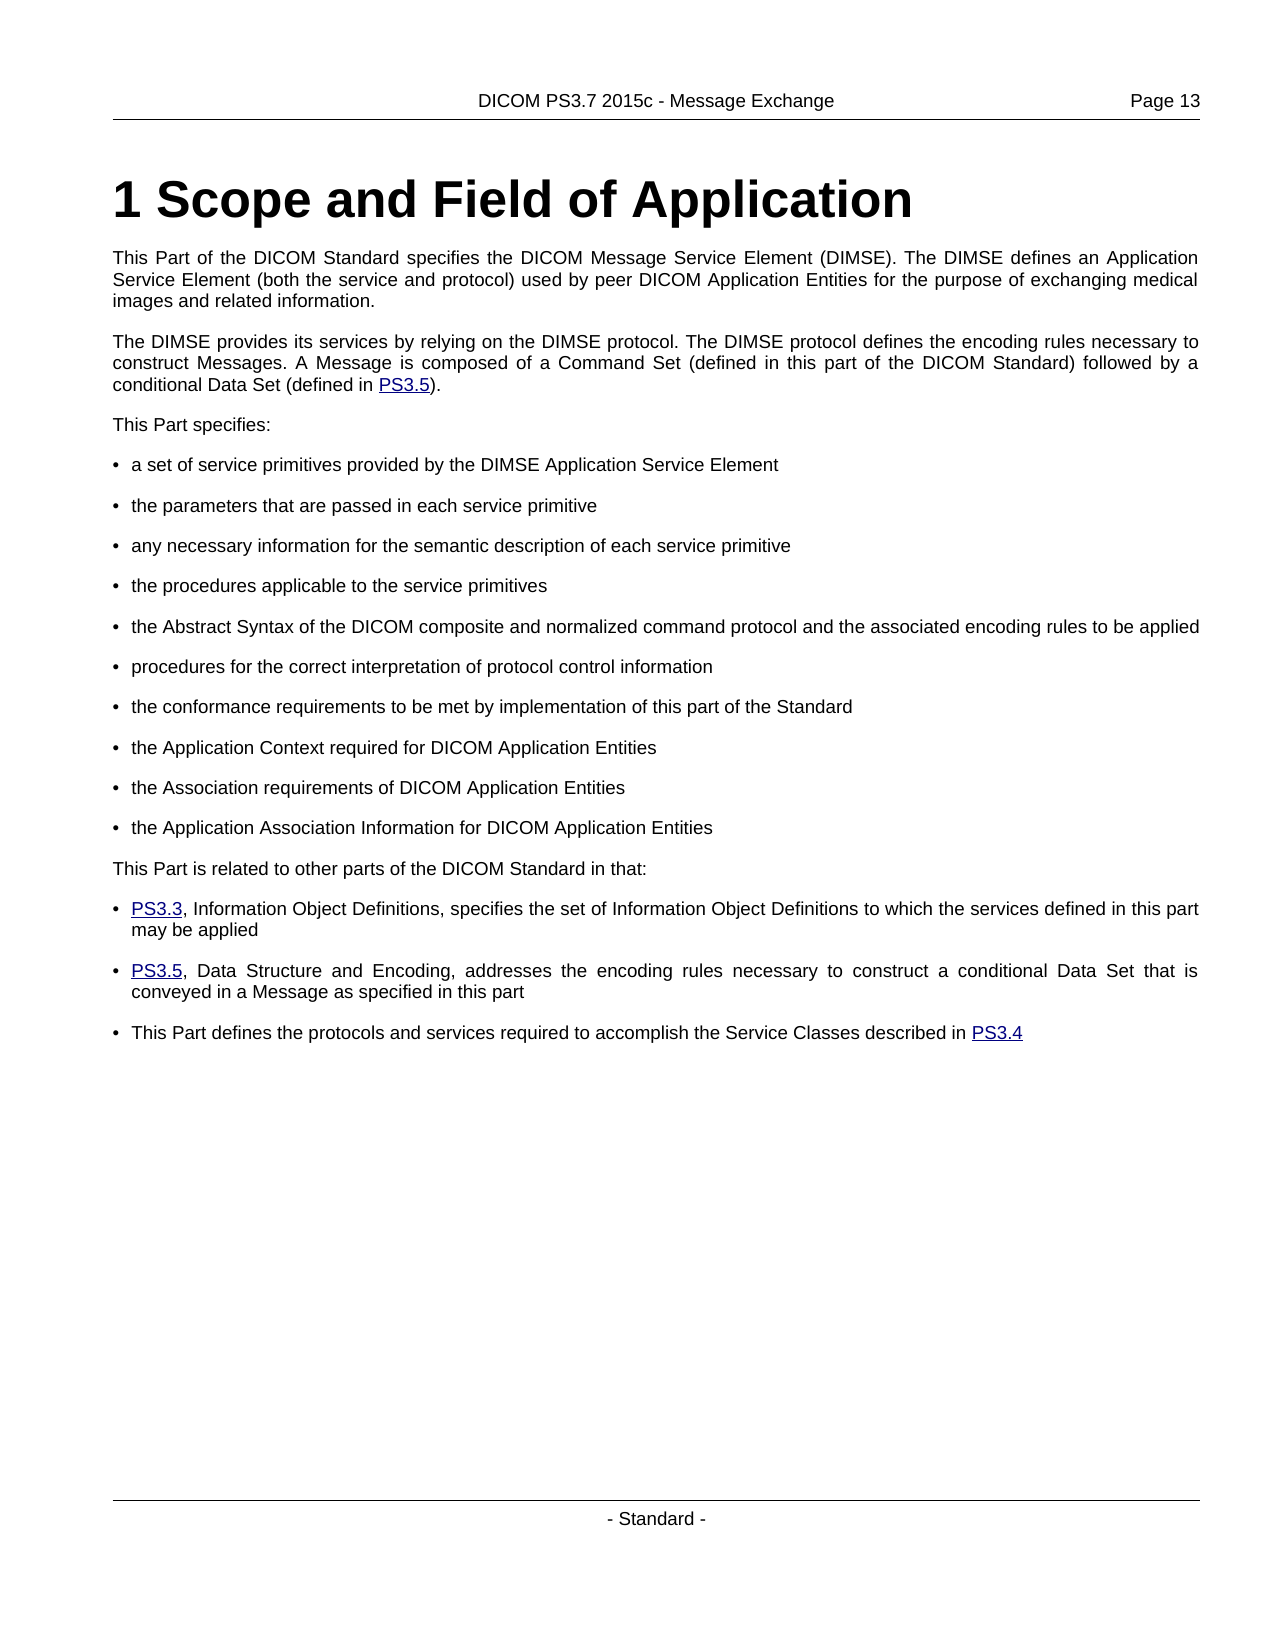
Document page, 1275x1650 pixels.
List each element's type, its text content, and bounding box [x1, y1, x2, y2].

list the Abstract Syntax of the DICOM composite and normalized command protocol and the associated encoding rules to be applied [112, 616, 1200, 637]
list the Application Context required for DICOM Application Entities [112, 736, 1200, 758]
list a set of service primitives provided by the DIMSE Application Service Element [112, 454, 1200, 476]
list the Association requirements of DICOM Application Entities [112, 777, 1200, 798]
list This Part defines the protocols and services required to accomplish the Service Classes described in PS3.4 [112, 1021, 1200, 1043]
list the conformance requirements to be met by implementation of this part of the Standard [112, 696, 1200, 718]
text This Part is related to other parts of the DICOM Standard in that: [112, 857, 1200, 879]
list procedures for the correct interpretation of protocol control information [112, 656, 1200, 677]
text The DIMSE provides its services by relying on the DIMSE protocol. The DIMSE protocol defines the encoding rules necessary to construct Messages. A Message is composed of a Command Set (defined in this part of the DICOM Standard) followed by a conditional Data Set (defined in PS3.5). [112, 331, 1200, 395]
list the procedures applicable to the service primitives [112, 575, 1200, 597]
text This Part of the DICOM Standard specifies the DICOM Message Service Element (DIMSE). The DIMSE defines an Application Service Element (both the service and protocol) used by peer DICOM Application Entities for the purpose of exchanging medical images and related information. [112, 247, 1200, 312]
list any necessary information for the semantic description of each service primitive [112, 535, 1200, 556]
text This Part specifies: [112, 414, 1200, 436]
list the parameters that are passed in each service primitive [112, 494, 1200, 516]
text 1 Scope and Field of Application [112, 169, 1200, 228]
list PS3.3, Information Object Definitions, specifies the set of Information Object Definitions to which the services defined in this part may be applied [112, 898, 1200, 941]
list PS3.5, Data Structure and Encoding, addresses the encoding rules necessary to construct a conditional Data Set that is conveyed in a Message as specified in this part [112, 959, 1200, 1003]
list the Application Association Information for DICOM Application Entities [112, 817, 1200, 839]
